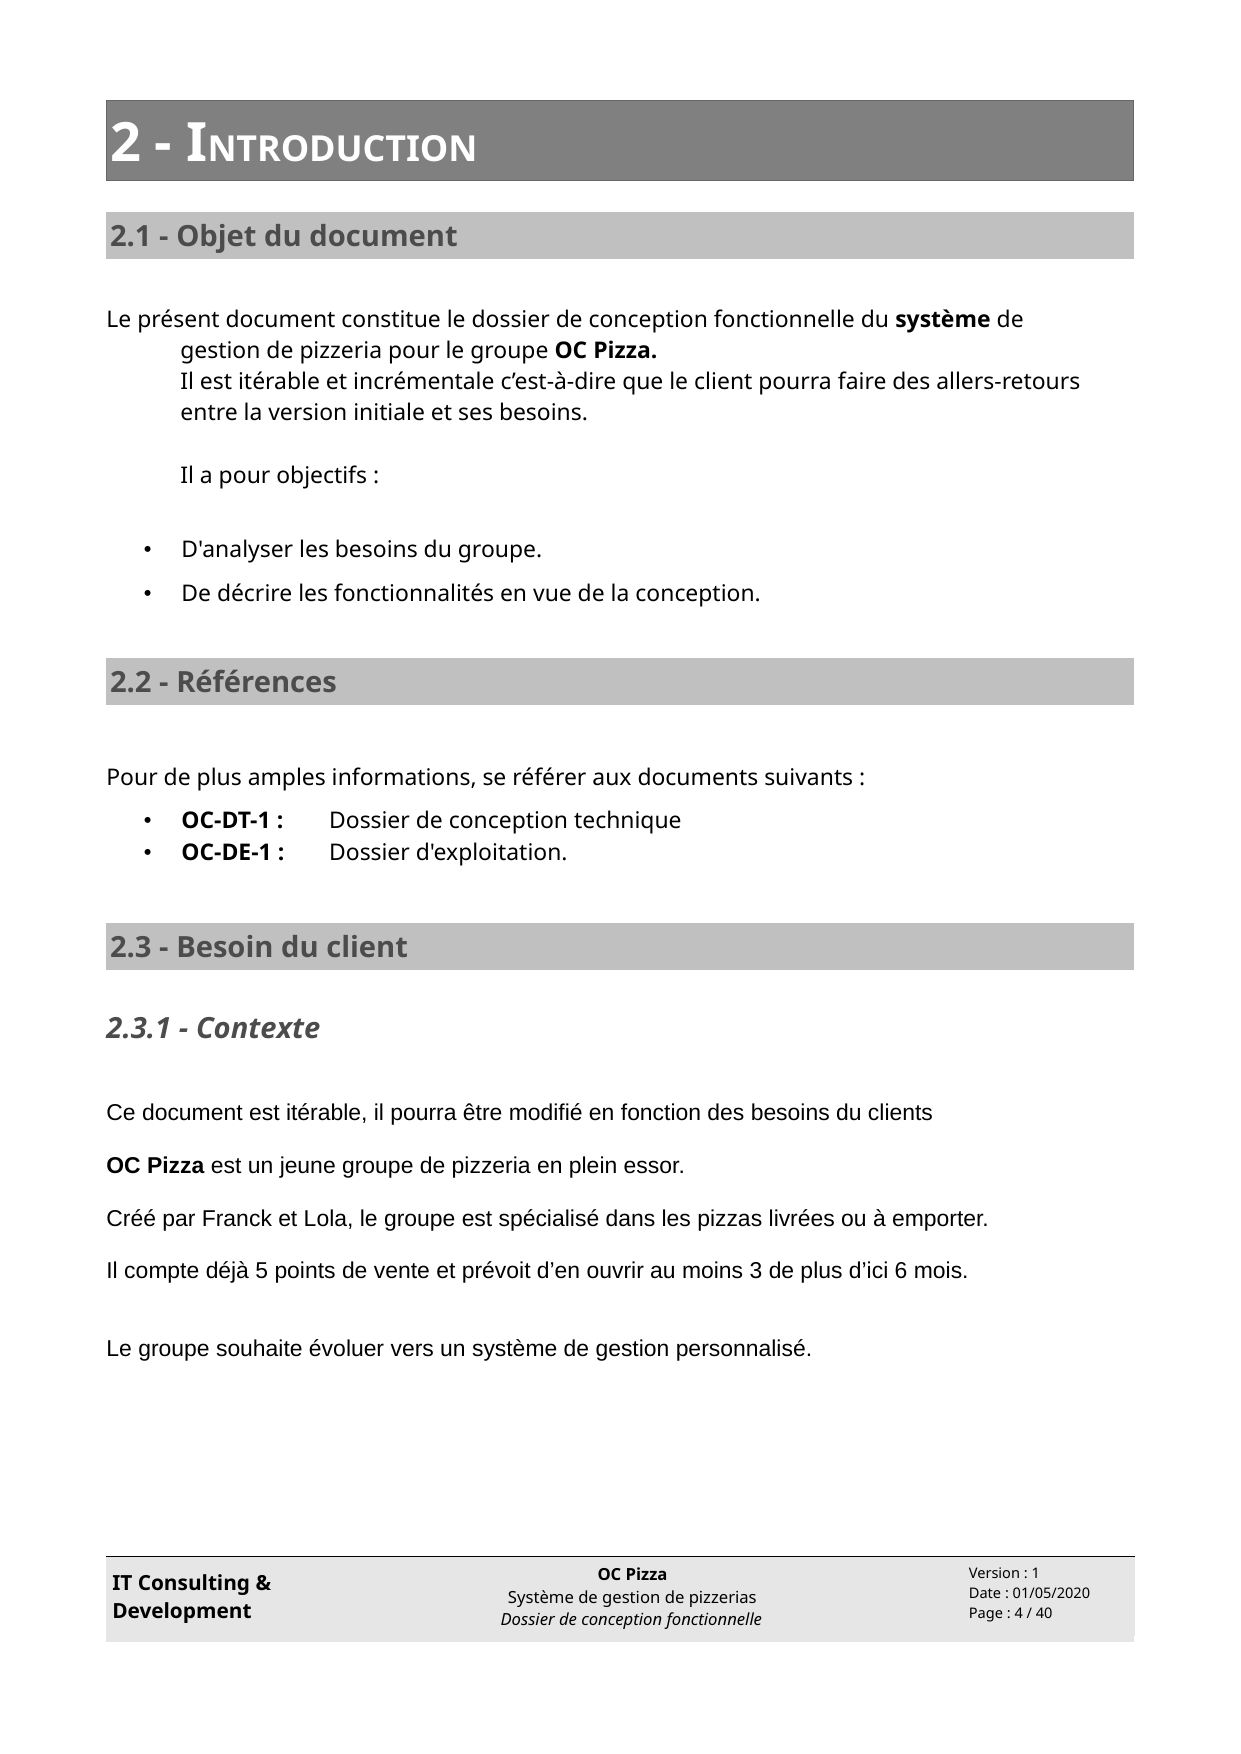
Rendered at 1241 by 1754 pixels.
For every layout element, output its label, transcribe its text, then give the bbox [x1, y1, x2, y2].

text gestion de pizzeria pour le groupe OC Pizza. Il est itérable et incrémentale c’est-à-dire que le client pourra faire des allers-retours [106, 334, 1134, 396]
text Le groupe souhaite évoluer vers un système de gestion personnalisé. [32, 1335, 1134, 1361]
text entre la version initiale et ses besoins. [106, 396, 1134, 459]
text Pour de plus amples informations, se référer aux documents suivants : [106, 761, 1134, 792]
subtitle Besoin du client [107, 924, 1133, 969]
text Ce document est itérable, il pourra être modifié en fonction des besoins du clients [106, 1099, 1134, 1152]
list OC-DE-1 : Dossier d'exploitation. [144, 836, 1134, 867]
subtitle Contexte [106, 1007, 1134, 1087]
list D'analyser les besoins du groupe. [144, 533, 1134, 564]
text OC Pizza est un jeune groupe de pizzeria en plein essor. [32, 1152, 1134, 1204]
text Il a pour objectifs : [106, 459, 1134, 490]
list OC-DT-1 : Dossier de conception technique [144, 804, 1134, 836]
text Le présent document constitue le dossier de conception fonctionnelle du système de [106, 302, 1134, 334]
text Créé par Franck et Lola, le groupe est spécialisé dans les pizzas livrées ou à emporter. [32, 1204, 1134, 1257]
list De décrire les fonctionnalités en vue de la conception. [144, 577, 1134, 608]
text Il compte déjà 5 points de vente et prévoit d’en ouvrir au moins 3 de plus d’ici 6 mois. [32, 1257, 1134, 1310]
subtitle Introduction [107, 101, 1133, 180]
subtitle Références [107, 659, 1133, 704]
subtitle Objet du document [107, 213, 1133, 258]
